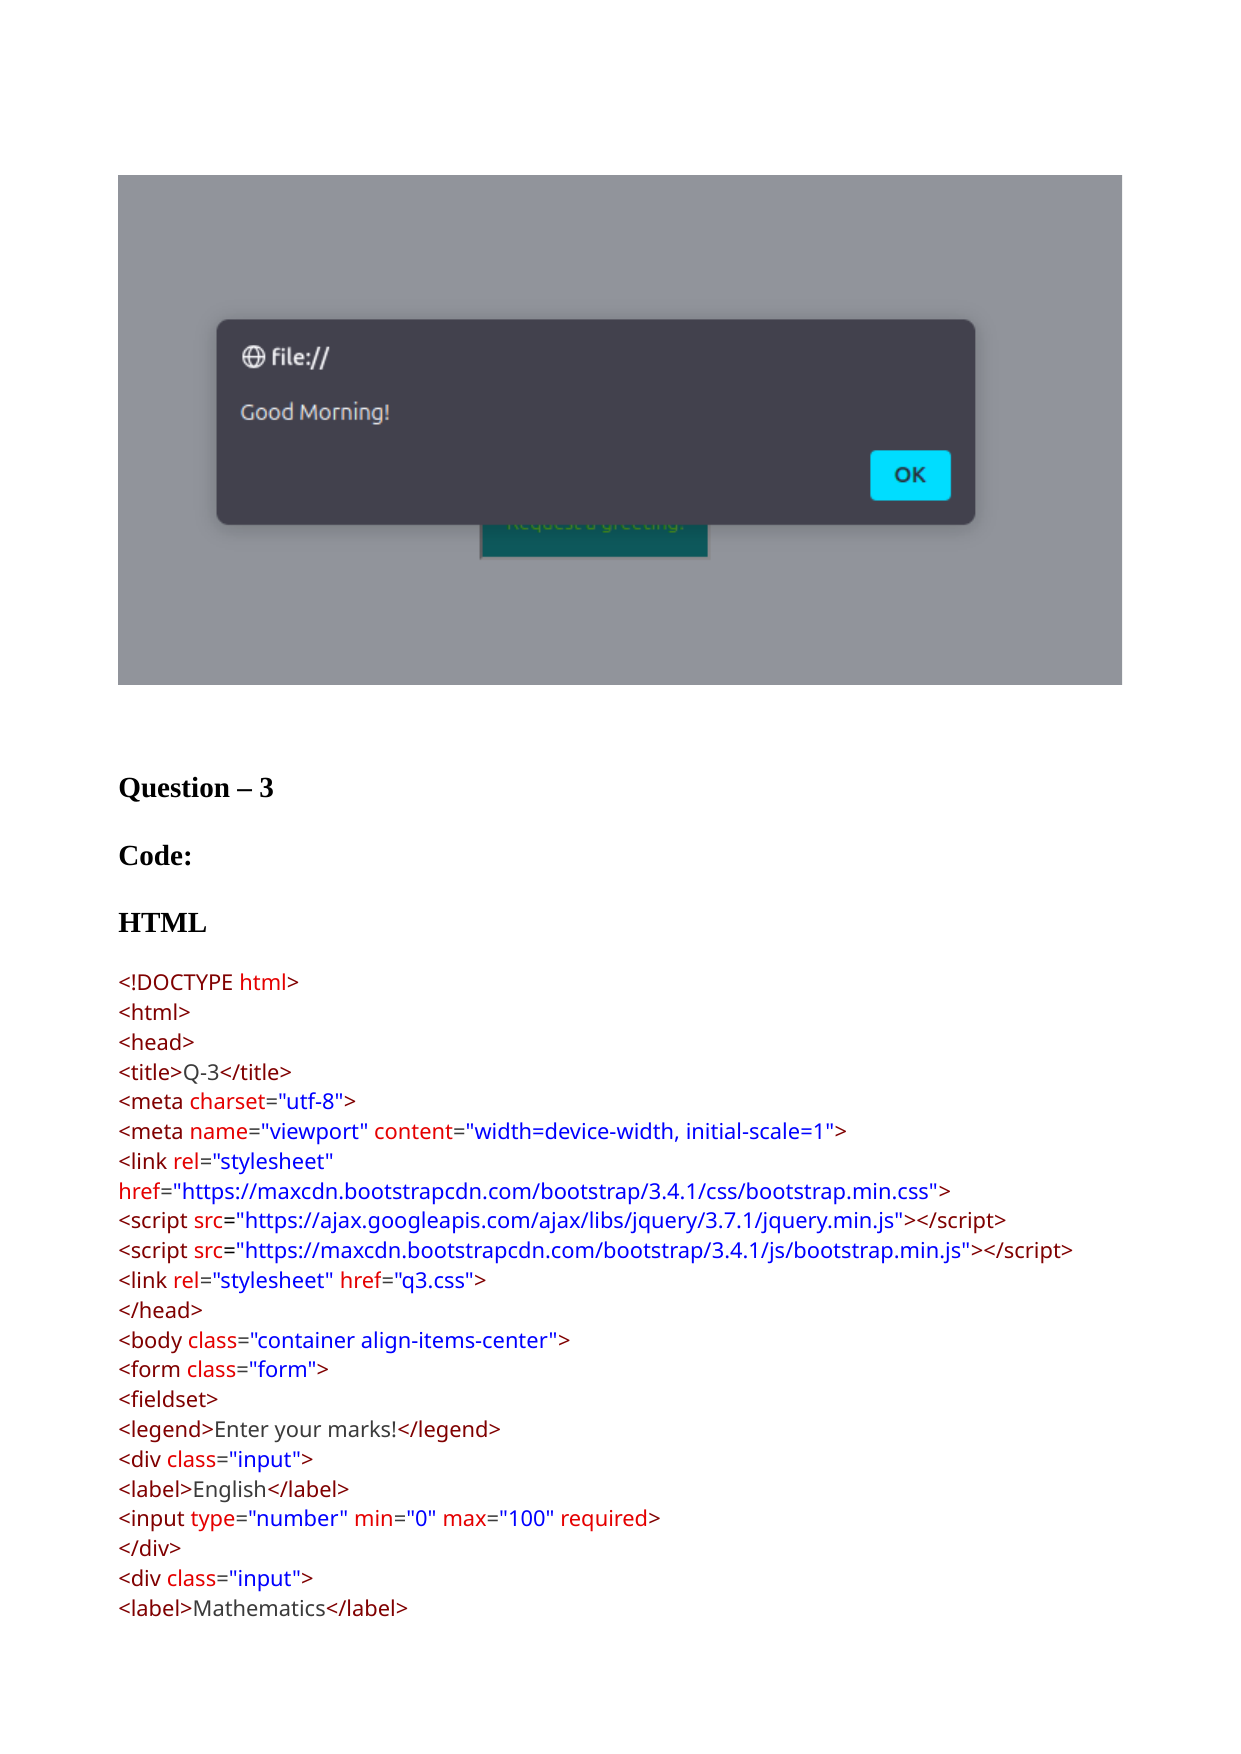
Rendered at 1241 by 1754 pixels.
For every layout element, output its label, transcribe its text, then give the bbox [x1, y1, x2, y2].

text Question – 3 [118, 771, 1122, 804]
text HTML [118, 905, 1122, 938]
text <div class="input"> [118, 1444, 1122, 1473]
text <head> [118, 1027, 1122, 1056]
text </head> [118, 1295, 1122, 1324]
text <body class="container align-items-center"> [118, 1324, 1122, 1354]
text <meta name="viewport" content="width=device-width, initial-scale=1"> [118, 1116, 1122, 1146]
text <link rel="stylesheet" href="https://maxcdn.bootstrapcdn.com/bootstrap/3.4.1/css/bootstrap.min.css"> [118, 1146, 1122, 1205]
text <script src="https://maxcdn.bootstrapcdn.com/bootstrap/3.4.1/js/bootstrap.min.js"></script> [118, 1235, 1122, 1265]
text <label>English</label> [118, 1473, 1122, 1503]
text <script src="https://ajax.googleapis.com/ajax/libs/jquery/3.7.1/jquery.min.js"></script> [118, 1205, 1122, 1235]
text <legend>Enter your marks!</legend> [118, 1414, 1122, 1444]
text <form class="form"> [118, 1354, 1122, 1384]
text <fieldset> [118, 1384, 1122, 1414]
text Code: [118, 838, 1122, 871]
text <div class="input"> [118, 1563, 1122, 1593]
text <input type="number" min="0" max="100" required> [118, 1503, 1122, 1533]
text <!DOCTYPE html> [118, 967, 1122, 997]
text <link rel="stylesheet" href="q3.css"> [118, 1265, 1122, 1295]
text <title>Q-3</title> [118, 1056, 1122, 1086]
text <html> [118, 997, 1122, 1027]
text </div> [118, 1533, 1122, 1563]
text <label>Mathematics</label> [118, 1593, 1122, 1622]
picture [118, 175, 1123, 685]
text <meta charset="utf-8"> [118, 1086, 1122, 1116]
